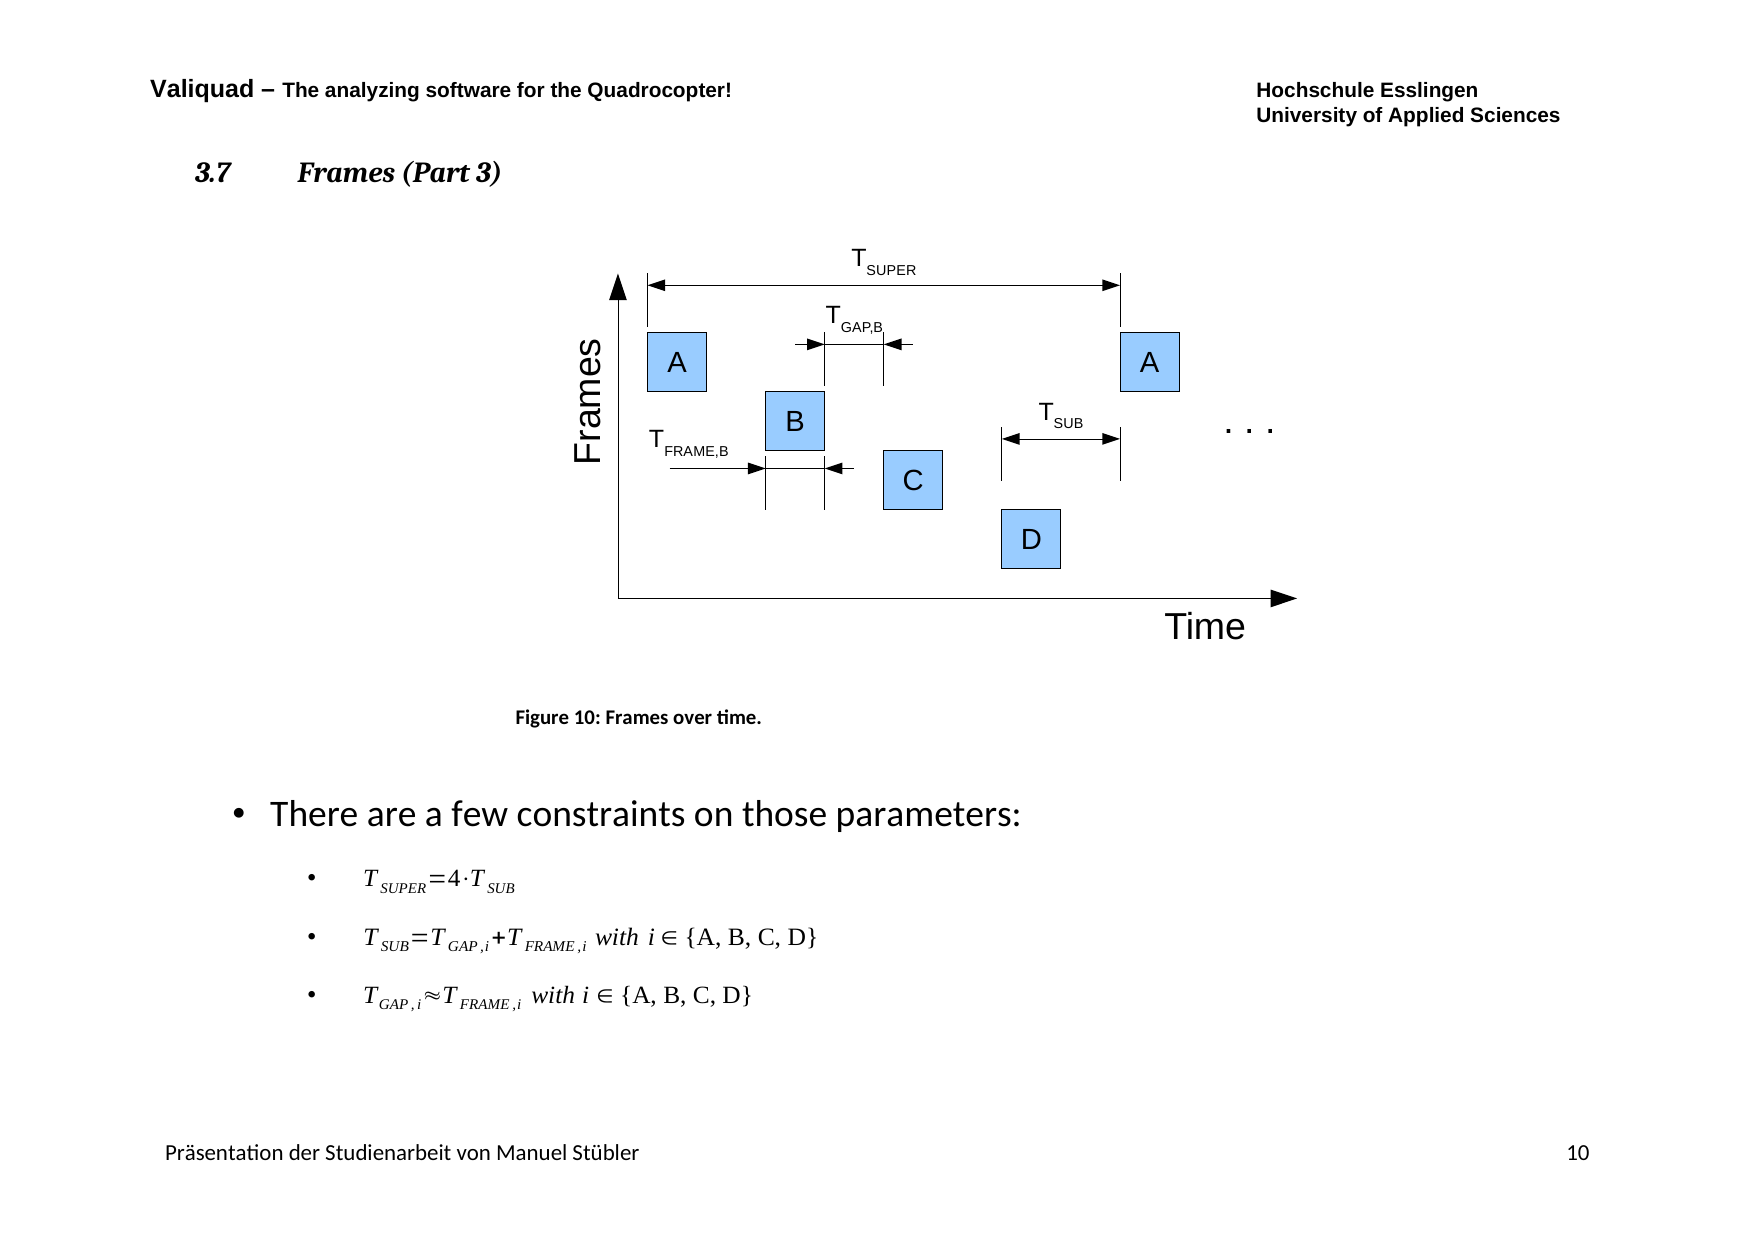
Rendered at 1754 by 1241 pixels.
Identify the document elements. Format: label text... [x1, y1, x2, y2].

subtitle Frames (Part 3) [195, 156, 1604, 189]
text Figure 10: Frames over time. [515, 201, 1347, 730]
list There are a few constraints on those parameters: [232, 790, 1604, 836]
